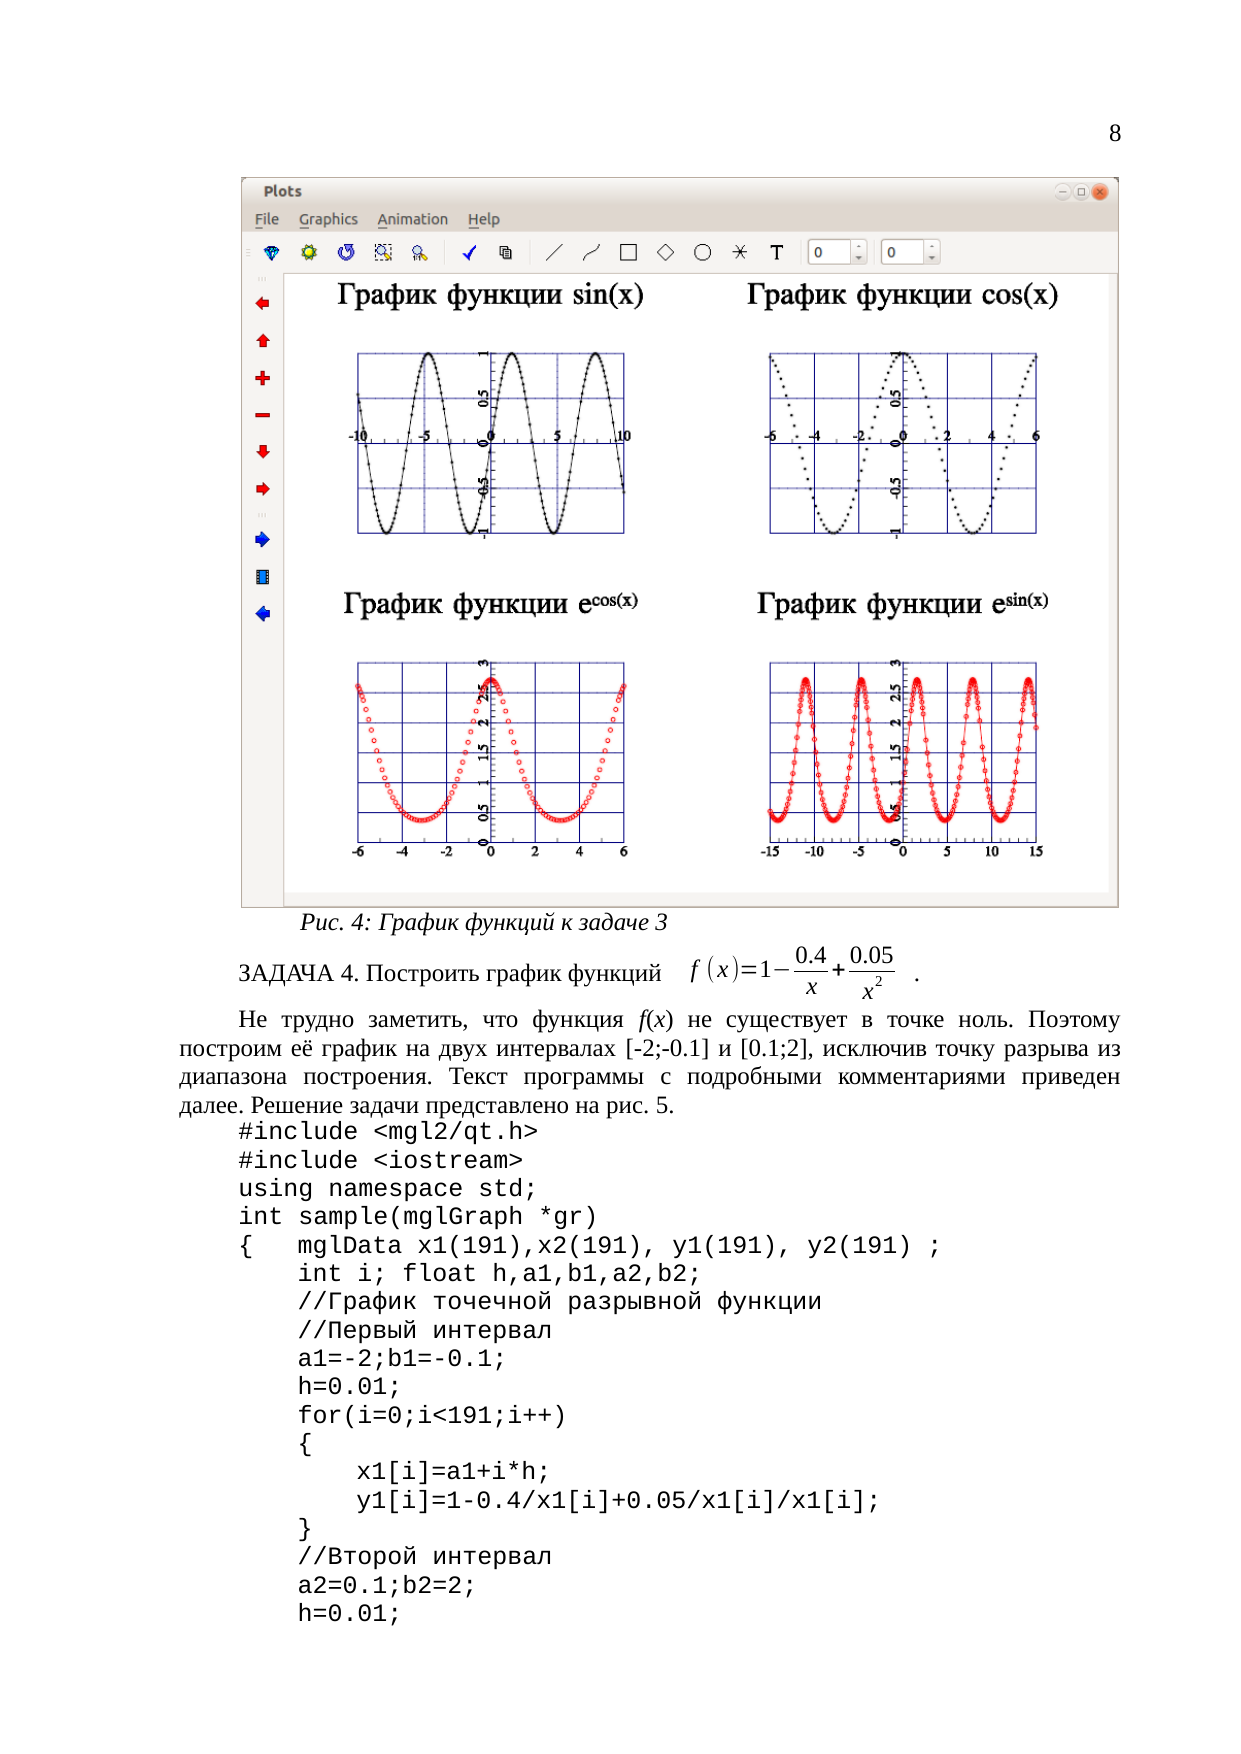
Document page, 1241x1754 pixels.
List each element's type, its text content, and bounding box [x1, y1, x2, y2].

text ЗАДАЧА 4. Построить график функций . [179, 941, 1121, 1004]
text h=0.01; [238, 1601, 1121, 1629]
text Не трудно заметить, что функция f(x) не существует в точке ноль. Поэтому построим её график на двух интервалах [-2;-0.1] и [0.1;2], исключив точку разрыва из диапазона построения. Текст программы с подробными комментариями приведен далее. Решение задачи представлено на рис. 5. [179, 1004, 1121, 1119]
text } [238, 1516, 1121, 1544]
text int sample(mglGraph *gr) [238, 1204, 1121, 1232]
text a1=-2;b1=-0.1; [238, 1346, 1121, 1374]
text #include <mgl2/qt.h> [238, 1119, 1121, 1147]
picture [241, 177, 1119, 908]
text int i; float h,a1,b1,a2,b2; [238, 1261, 1121, 1289]
text a2=0.1;b2=2; [238, 1572, 1121, 1601]
text y1[i]=1-0.4/x1[i]+0.05/x1[i]/x1[i]; [238, 1487, 1121, 1516]
text #include <iostream> [238, 1147, 1121, 1176]
text //Первый интервал [238, 1317, 1121, 1346]
text using namespace std; [238, 1176, 1121, 1204]
text h=0.01; [238, 1374, 1121, 1402]
text //Второй интервал [238, 1544, 1121, 1572]
text { mglData x1(191),x2(191), y1(191), y2(191) ; [238, 1232, 1121, 1261]
text x1[i]=a1+i*h; [238, 1459, 1121, 1487]
text { [238, 1431, 1121, 1459]
text //График точечной разрывной функции [238, 1289, 1121, 1317]
text for(i=0;i<191;i++) [238, 1402, 1121, 1431]
text Рис. 4: График функций к задаче 3 [241, 908, 1119, 936]
